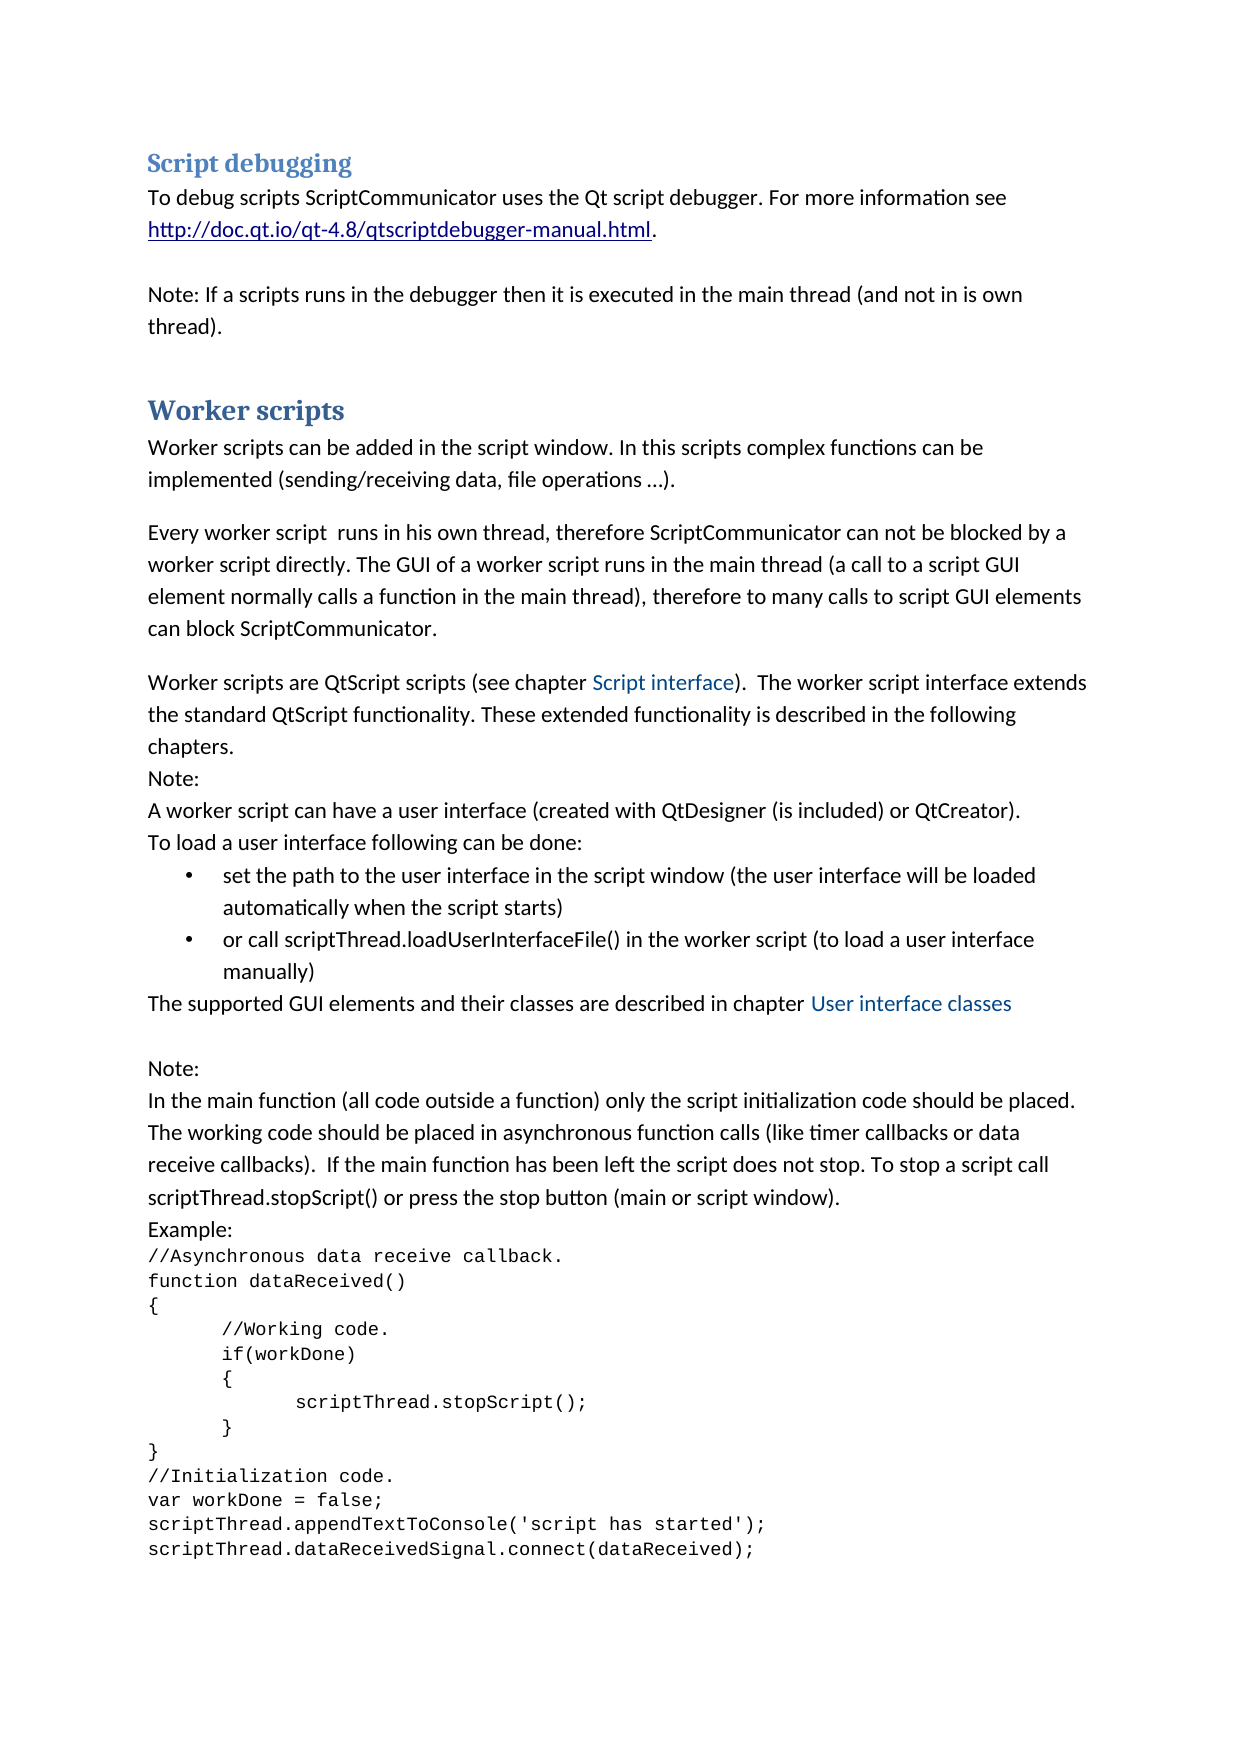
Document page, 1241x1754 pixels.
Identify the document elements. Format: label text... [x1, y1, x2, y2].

text Every worker script runs in his own thread, therefore ScriptCommunicator can not be blocked by a worker script directly. The GUI of a worker script runs in the main thread (a call to a script GUI element normally calls a function in the main thread), therefore to many calls to script GUI elements can block ScriptCommunicator. [148, 518, 1093, 643]
text A worker script can have a user interface (created with QtDesigner (is included) or QtCreator). [148, 796, 1093, 824]
text In the main function (all code outside a function) only the script initialization code should be placed. The working code should be placed in asynchronous function calls (like timer callbacks or data receive callbacks). If the main function has been left the script does not stop. To stop a script call scriptThread.stopScript() or press the stop button (main or script window). [148, 1086, 1093, 1211]
text Note: If a scripts runs in the debugger then it is executed in the main thread (and not in is own thread). [148, 280, 1093, 340]
text { [148, 1296, 1093, 1317]
text To debug scripts ScriptCommunicator uses the Qt script debugger. For more information see http://doc.qt.io/qt-4.8/qtscriptdebugger-manual.html. [148, 183, 1093, 243]
text if(workDone) [148, 1344, 1093, 1366]
list set the path to the user interface in the script window (the user interface will be loaded automatically when the script starts) [185, 861, 1093, 921]
text { [148, 1369, 1093, 1390]
text //Initialization code. [148, 1466, 1093, 1488]
text function dataReceived() [148, 1271, 1093, 1293]
text The supported GUI elements and their classes are described in chapter User interface classes [148, 989, 1093, 1017]
text Example: [148, 1215, 1093, 1243]
text var workDone = false; [148, 1491, 1093, 1512]
text Worker scripts are QtScript scripts (see chapter Script interface). The worker script interface extends the standard QtScript functionality. These extended functionality is described in the following chapters. [148, 668, 1093, 760]
text //Working code. [148, 1320, 1093, 1341]
list or call scriptThread.loadUserInterfaceFile() in the worker script (to load a user interface manually) [185, 925, 1093, 985]
text scriptThread.dataReceivedSignal.connect(dataReceived); [148, 1539, 1093, 1561]
text Note: [148, 1054, 1093, 1082]
text scriptThread.appendTextToConsole('script has started'); [148, 1515, 1093, 1536]
text To load a user interface following can be done: [148, 828, 1093, 857]
text } [148, 1418, 1093, 1439]
subtitle Worker scripts [148, 394, 1093, 428]
subtitle Script debugging [148, 148, 1093, 179]
text Worker scripts can be added in the script window. In this scripts complex functions can be implemented (sending/receiving data, file operations …). [148, 433, 1093, 493]
text } [148, 1442, 1093, 1463]
text Note: [148, 764, 1093, 792]
text scriptThread.stopScript(); [148, 1393, 1093, 1414]
text //Asynchronous data receive callback. [148, 1247, 1093, 1268]
